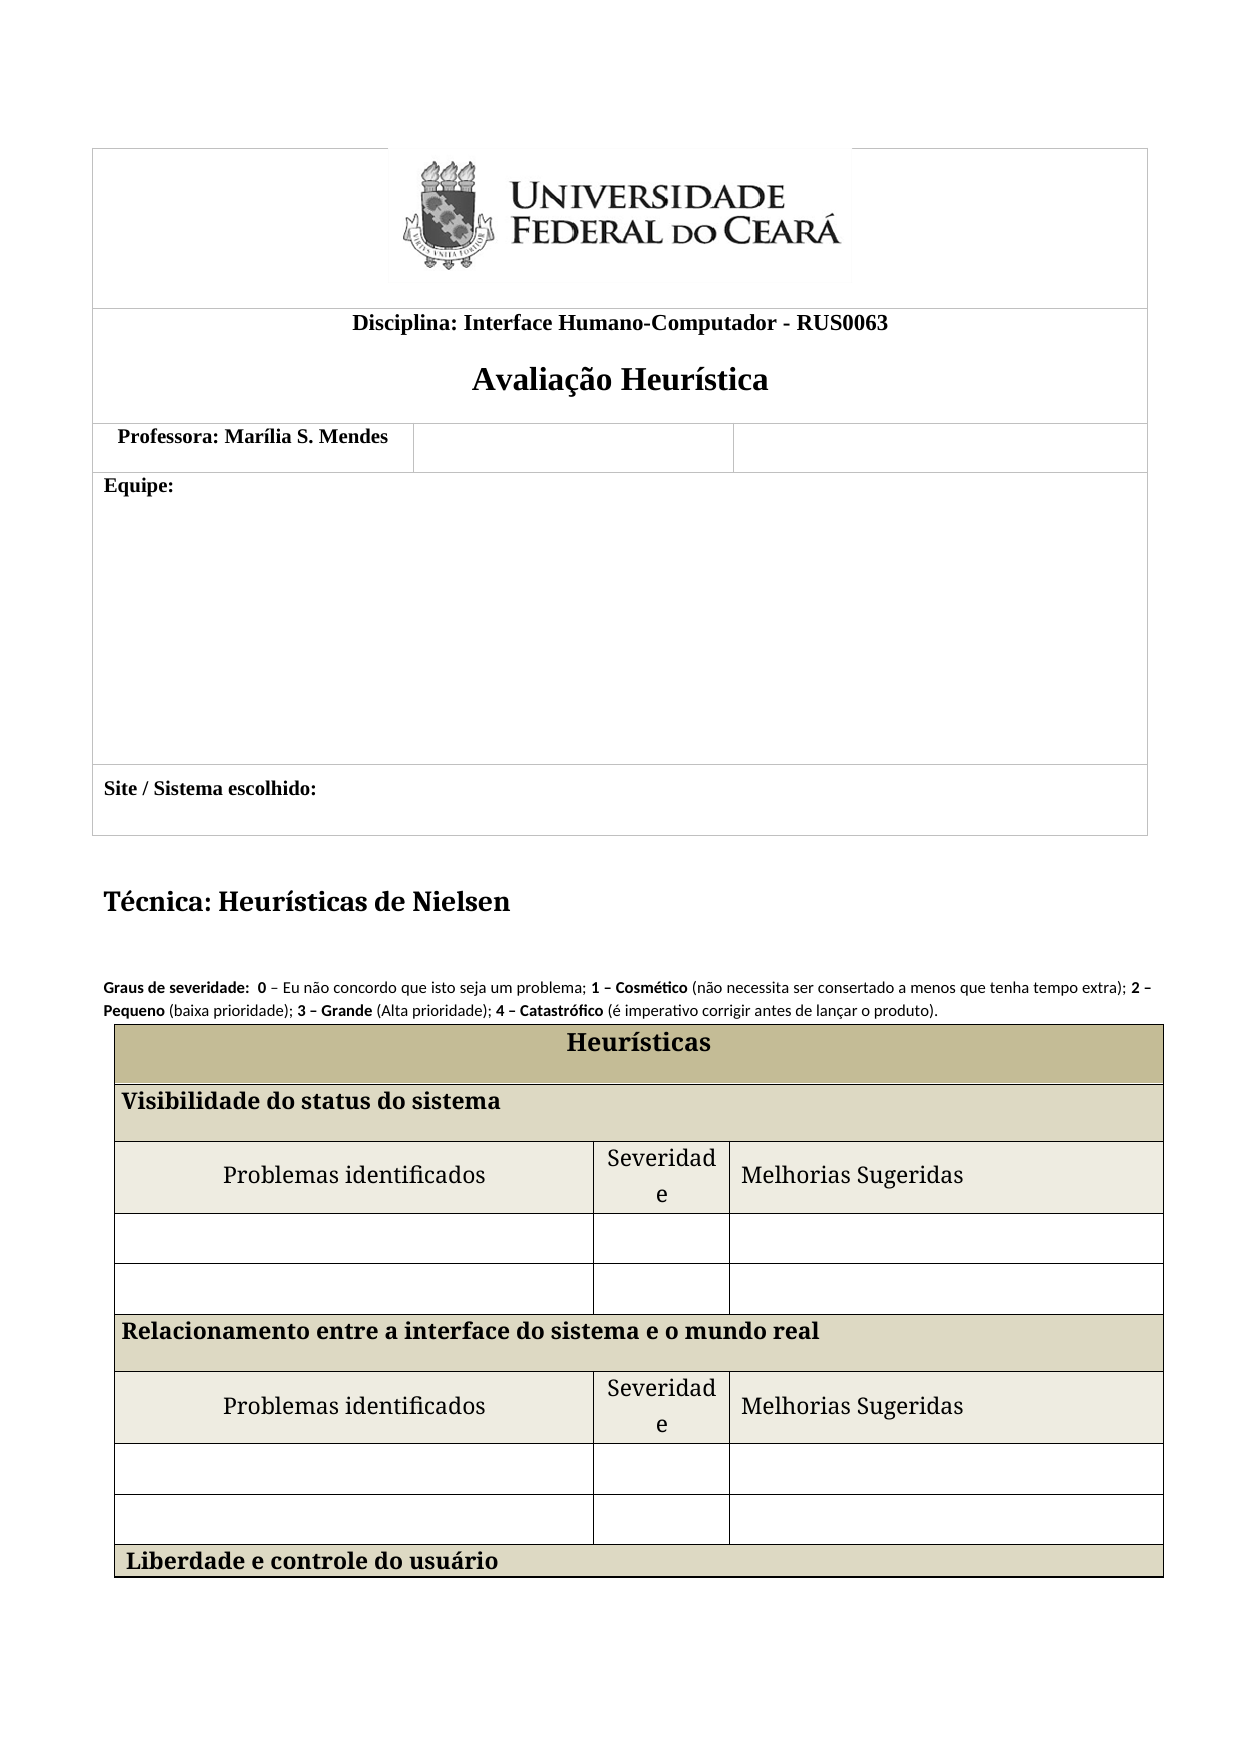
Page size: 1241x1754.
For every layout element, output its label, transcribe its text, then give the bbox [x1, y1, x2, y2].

table_cell Severidade [594, 1142, 729, 1213]
table_cell [115, 1214, 593, 1263]
table_header [93, 149, 1147, 308]
table_cell [115, 1495, 593, 1544]
table_cell [730, 1444, 1163, 1493]
table_cell Problemas identificados [115, 1142, 593, 1213]
table_cell [730, 1214, 1163, 1263]
table_cell Severidade [594, 1372, 729, 1443]
table_cell Relacionamento entre a interface do sistema e o mundo real [115, 1315, 1163, 1371]
table_cell Equipe: [93, 473, 1147, 764]
table_cell [594, 1495, 729, 1544]
text Graus de severidade: 0 – Eu não concordo que isto seja um problema; 1 – Cosmético (não necessita ser consertado a menos que tenha tempo extra); 2 – Pequeno (baixa prioridade); 3 – Grande (Alta prioridade); 4 – Catastrófico (é imperativo corrigir antes de lançar o produto). [103, 977, 1152, 1021]
table_cell [594, 1264, 729, 1314]
table_header Heurísticas [115, 1025, 1163, 1083]
table_cell [594, 1444, 729, 1493]
table_cell [594, 1214, 729, 1263]
table_cell Disciplina: Interface Humano-Computador - RUS0063 Avaliação Heurística [93, 309, 1147, 423]
table_cell Professora: Marília S. Mendes [93, 424, 413, 472]
table_cell [730, 1264, 1163, 1314]
table_cell [115, 1444, 593, 1493]
table_cell Melhorias Sugeridas [730, 1372, 1163, 1443]
table_cell Problemas identificados [115, 1372, 593, 1443]
table_cell [734, 424, 1147, 472]
table_cell Liberdade e controle do usuário [115, 1545, 1163, 1576]
table_cell [414, 424, 733, 472]
subtitle Técnica: Heurísticas de Nielsen [103, 886, 1063, 919]
table_cell [115, 1264, 593, 1314]
table_cell Visibilidade do status do sistema [115, 1085, 1163, 1141]
table_cell Site / Sistema escolhido: [93, 765, 1147, 834]
table_cell [730, 1495, 1163, 1544]
table_cell Melhorias Sugeridas [730, 1142, 1163, 1213]
